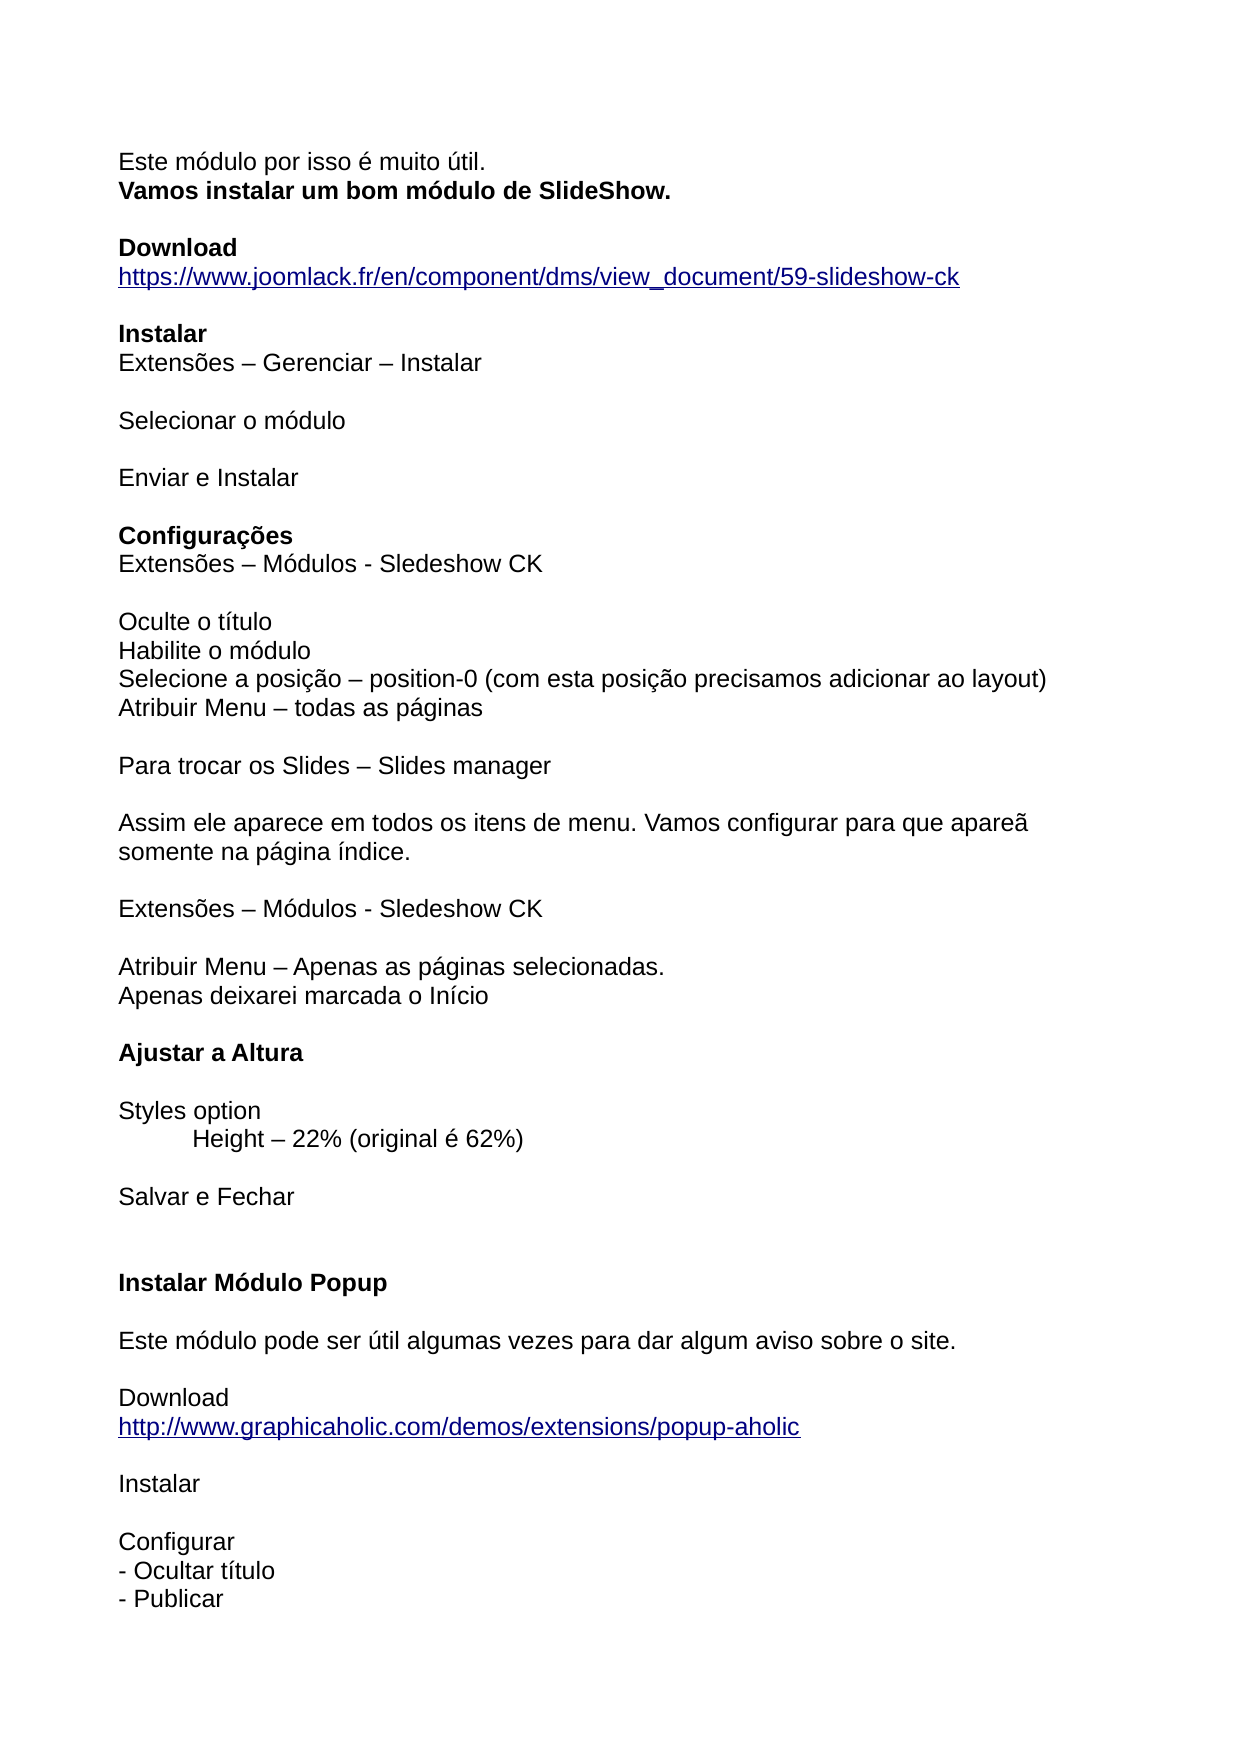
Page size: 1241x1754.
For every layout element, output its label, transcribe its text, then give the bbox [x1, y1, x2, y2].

text Este módulo pode ser útil algumas vezes para dar algum aviso sobre o site. [118, 1326, 1122, 1354]
text http://www.graphicaholic.com/demos/extensions/popup-aholic [118, 1412, 1122, 1441]
text https://www.joomlack.fr/en/component/dms/view_document/59-slideshow-ck [118, 262, 1122, 291]
text Configurar [118, 1527, 1122, 1556]
text Selecionar o módulo [118, 406, 1122, 434]
text Selecione a posição – position-0 (com esta posição precisamos adicionar ao layout) [118, 664, 1122, 693]
text Extensões – Módulos - Sledeshow CK [118, 549, 1122, 578]
text Height – 22% (original é 62%) [118, 1124, 1122, 1153]
text Atribuir Menu – todas as páginas [118, 693, 1122, 722]
text Instalar Módulo Popup [118, 1268, 1122, 1297]
text Download [118, 1383, 1122, 1412]
text - Ocultar título [118, 1556, 1122, 1584]
text Configurações [118, 521, 1122, 549]
text Instalar [118, 1469, 1122, 1498]
text Extensões – Gerenciar – Instalar [118, 348, 1122, 377]
text Este módulo por isso é muito útil. [118, 147, 1122, 176]
text Enviar e Instalar [118, 463, 1122, 492]
text Ajustar a Altura [118, 1038, 1122, 1067]
text Para trocar os Slides – Slides manager [118, 751, 1122, 779]
text Extensões – Módulos - Sledeshow CK [118, 894, 1122, 923]
text Habilite o módulo [118, 636, 1122, 664]
text Salvar e Fechar [118, 1182, 1122, 1211]
text Atribuir Menu – Apenas as páginas selecionadas. [118, 952, 1122, 981]
text Styles option [118, 1096, 1122, 1124]
text Download [118, 233, 1122, 262]
text Apenas deixarei marcada o Início [118, 981, 1122, 1009]
text Vamos instalar um bom módulo de SlideShow. [118, 176, 1122, 204]
text Instalar [118, 319, 1122, 348]
text Assim ele aparece em todos os itens de menu. Vamos configurar para que apareã somente na página índice. [118, 808, 1122, 866]
text Oculte o título [118, 607, 1122, 636]
text - Publicar [118, 1584, 1122, 1613]
